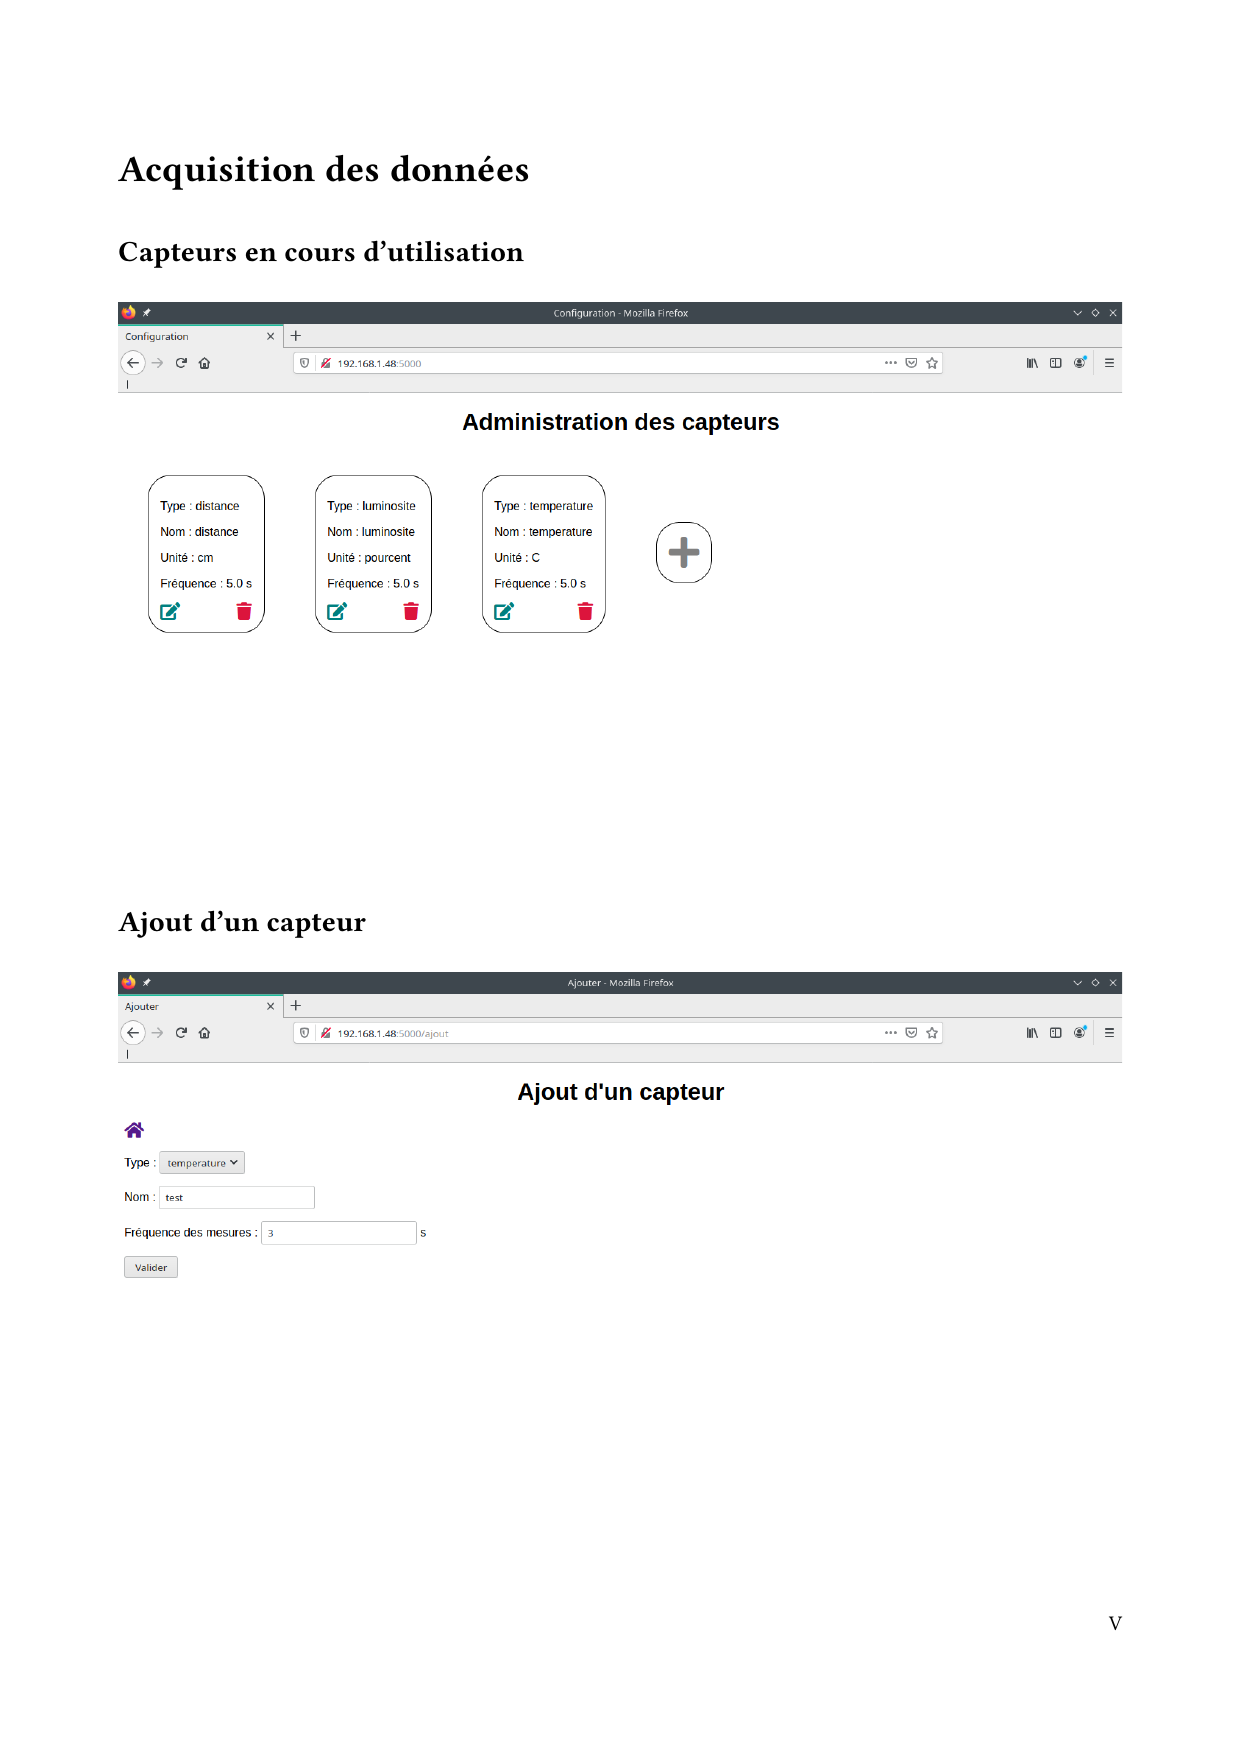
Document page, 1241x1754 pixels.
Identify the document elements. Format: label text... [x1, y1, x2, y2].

picture [118, 972, 1123, 1537]
text Acquisition des données [118, 148, 1122, 190]
text Capteurs en cours d’utilisation [118, 235, 1122, 268]
picture [118, 302, 1123, 868]
text Ajout d’un capteur [118, 905, 1122, 938]
